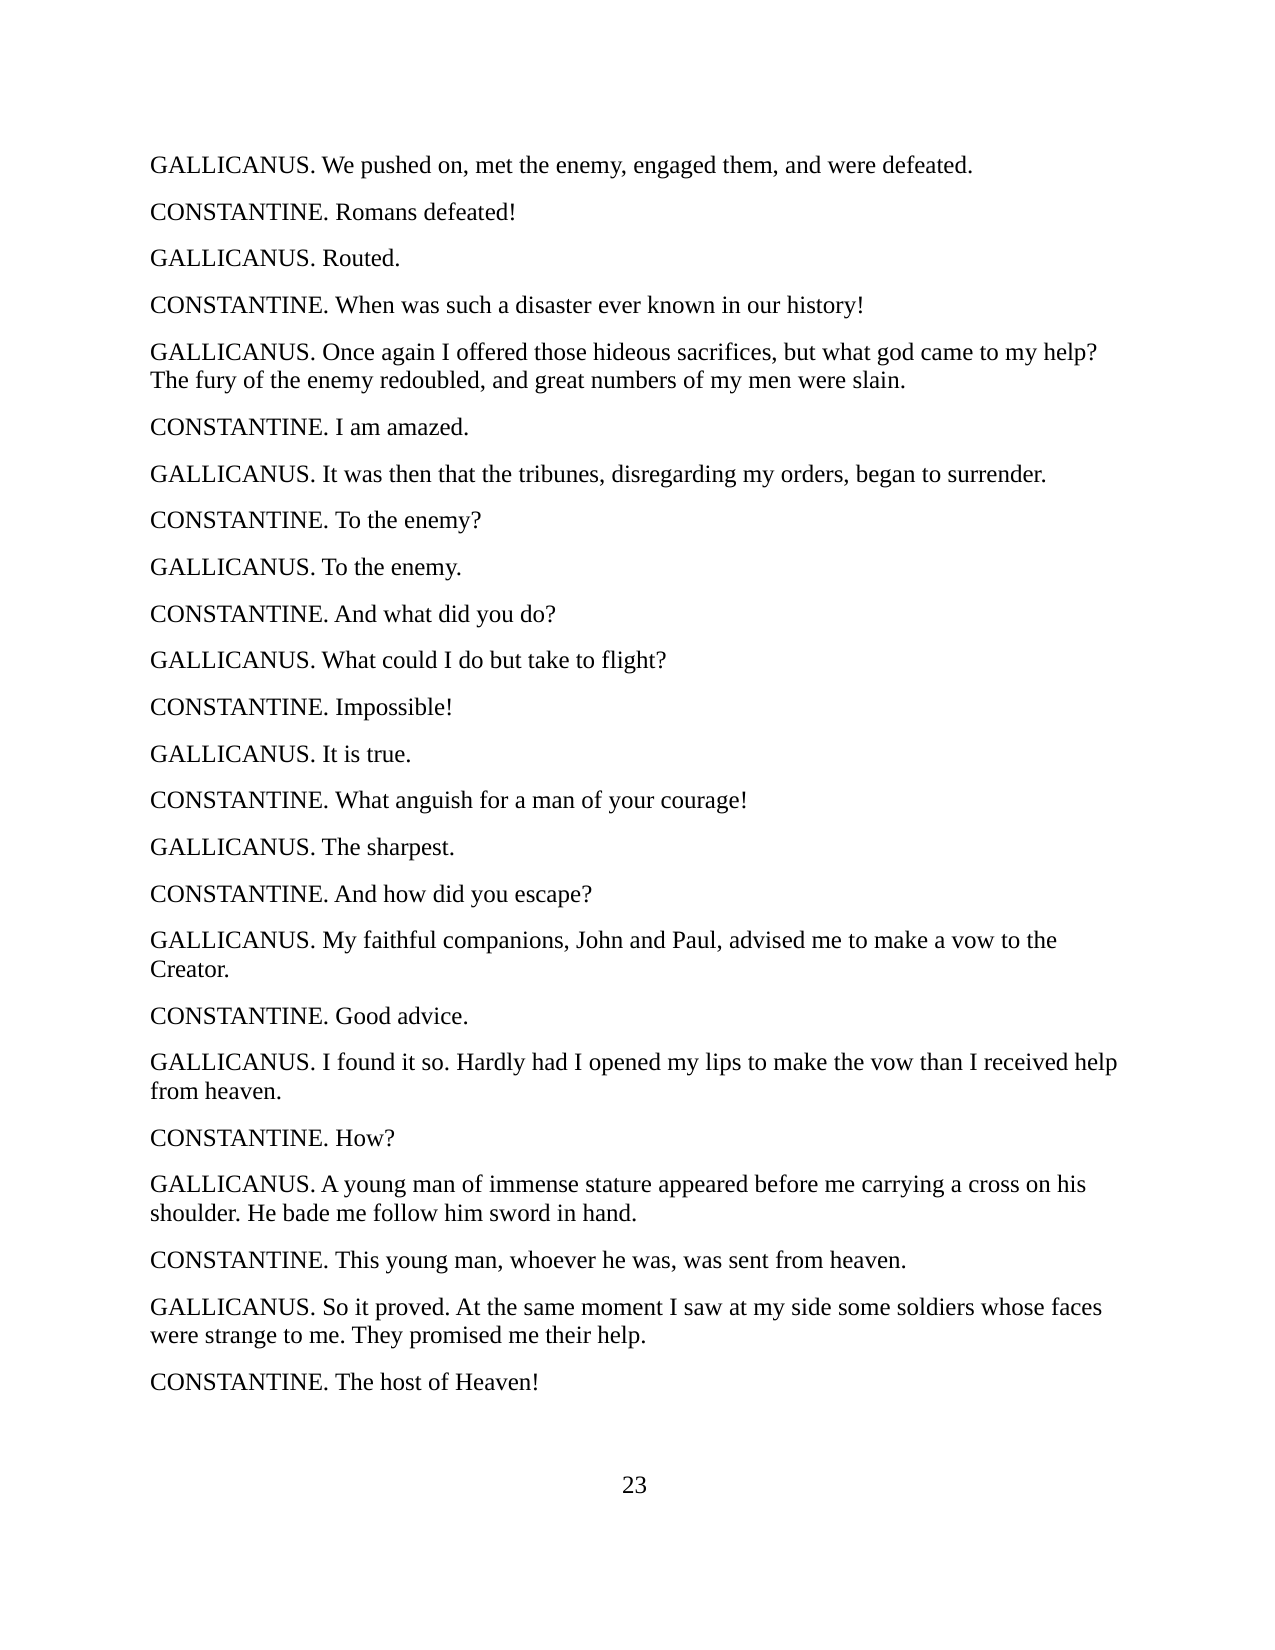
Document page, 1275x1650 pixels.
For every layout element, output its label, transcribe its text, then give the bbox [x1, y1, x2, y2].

text CONSTANTINE. Impossible! [150, 692, 1125, 721]
text CONSTANTINE. Romans defeated! [150, 197, 1125, 225]
text CONSTANTINE. When was such a disaster ever known in our history! [150, 290, 1125, 319]
text CONSTANTINE. What anguish for a man of your courage! [150, 785, 1125, 814]
text CONSTANTINE. And what did you do? [150, 599, 1125, 627]
text CONSTANTINE. And how did you escape? [150, 879, 1125, 907]
text CONSTANTINE. How? [150, 1123, 1125, 1152]
text GALLICANUS. Routed. [150, 243, 1125, 272]
text GALLICANUS. So it proved. At the same moment I saw at my side some soldiers whose faces were strange to me. They promised me their help. [150, 1292, 1125, 1349]
text GALLICANUS. We pushed on, met the enemy, engaged them, and were defeated. [150, 150, 1125, 179]
text GALLICANUS. What could I do but take to flight? [150, 645, 1125, 674]
text CONSTANTINE. Good advice. [150, 1001, 1125, 1029]
text GALLICANUS. It was then that the tribunes, disregarding my orders, began to surrender. [150, 459, 1125, 487]
text CONSTANTINE. The host of Heaven! [150, 1367, 1125, 1396]
text CONSTANTINE. This young man, whoever he was, was sent from heaven. [150, 1245, 1125, 1274]
text GALLICANUS. My faithful companions, John and Paul, advised me to make a vow to the Creator. [150, 925, 1125, 983]
text GALLICANUS. I found it so. Hardly had I opened my lips to make the vow than I received help from heaven. [150, 1047, 1125, 1105]
text GALLICANUS. A young man of immense stature appeared before me carrying a cross on his shoulder. He bade me follow him sword in hand. [150, 1169, 1125, 1227]
text GALLICANUS. To the enemy. [150, 552, 1125, 581]
text GALLICANUS. Once again I offered those hideous sacrifices, but what god came to my help? The fury of the enemy redoubled, and great numbers of my men were slain. [150, 337, 1125, 394]
text CONSTANTINE. I am amazed. [150, 412, 1125, 441]
text GALLICANUS. The sharpest. [150, 832, 1125, 861]
text CONSTANTINE. To the enemy? [150, 505, 1125, 534]
text GALLICANUS. It is true. [150, 739, 1125, 767]
